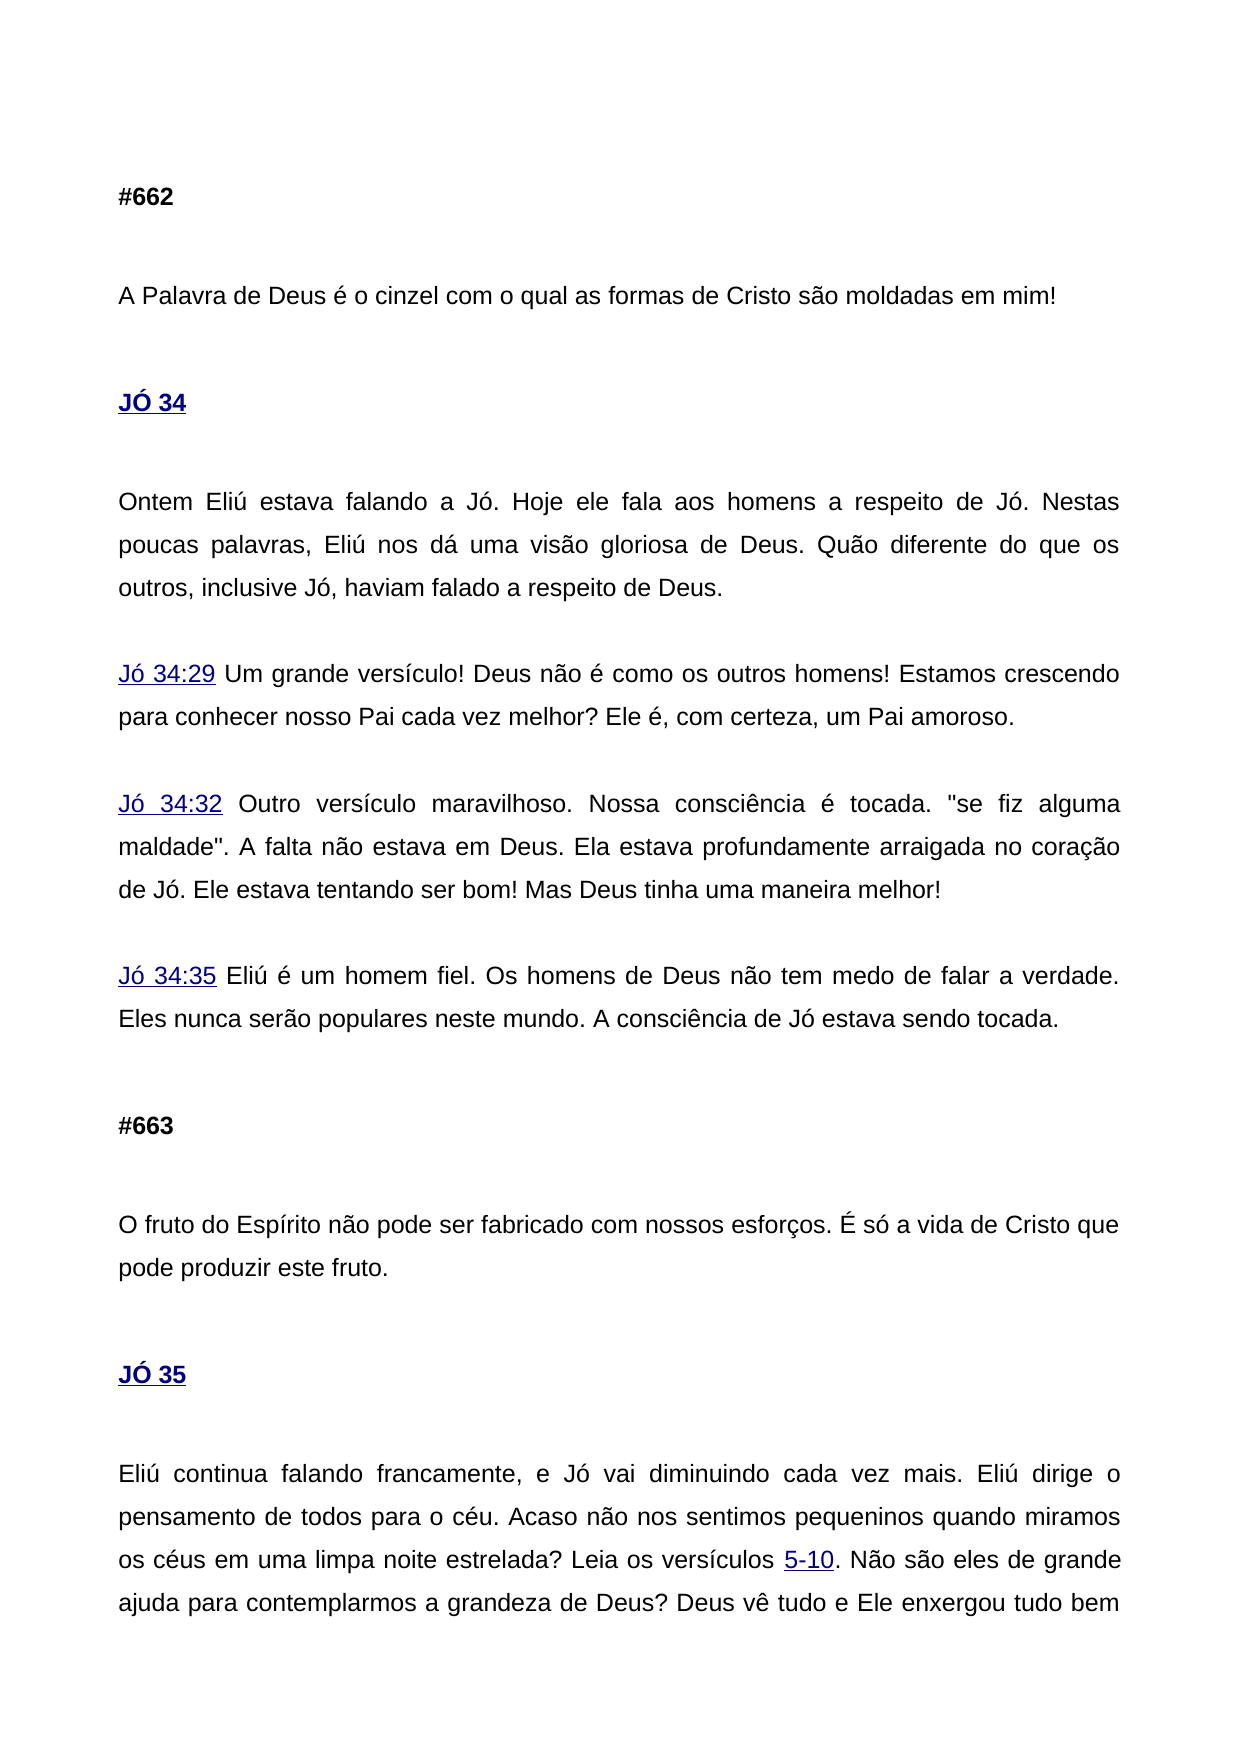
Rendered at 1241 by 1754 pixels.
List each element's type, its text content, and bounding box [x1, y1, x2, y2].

subtitle JÓ 35 [118, 1360, 1122, 1389]
subtitle #663 [118, 1111, 1122, 1140]
text Eliú continua falando francamente, e Jó vai diminuindo cada vez mais. Eliú dirige o pensamento de todos para o céu. Acaso não nos sentimos pequeninos quando miramos os céus em uma limpa noite estrelada? Leia os versículos 5-10. Não são eles de grande ajuda para contemplarmos a grandeza de Deus? Deus vê tudo e Ele enxergou tudo bem [118, 1459, 1122, 1617]
text O fruto do Espírito não pode ser fabricado com nossos esforços. É só a vida de Cristo que pode produzir este fruto. [118, 1210, 1122, 1282]
text Jó 34:35 Eliú é um homem fiel. Os homens de Deus não tem medo de falar a verdade. Eles nunca serão populares neste mundo. A consciência de Jó estava sendo tocada. [118, 961, 1122, 1033]
text Ontem Eliú estava falando a Jó. Hoje ele fala aos homens a respeito de Jó. Nestas poucas palavras, Eliú nos dá uma visão gloriosa de Deus. Quão diferente do que os outros, inclusive Jó, haviam falado a respeito de Deus. [118, 487, 1122, 602]
subtitle #662 [118, 182, 1122, 211]
text Jó 34:29 Um grande versículo! Deus não é como os outros homens! Estamos crescendo para conhecer nosso Pai cada vez melhor? Ele é, com certeza, um Pai amoroso. [118, 659, 1122, 731]
text A Palavra de Deus é o cinzel com o qual as formas de Cristo são moldadas em mim! [118, 281, 1122, 309]
subtitle JÓ 34 [118, 388, 1122, 417]
text Jó 34:32 Outro versículo maravilhoso. Nossa consciência é tocada. "se fiz alguma maldade". A falta não estava em Deus. Ela estava profundamente arraigada no coração de Jó. Ele estava tentando ser bom! Mas Deus tinha uma maneira melhor! [118, 788, 1122, 903]
